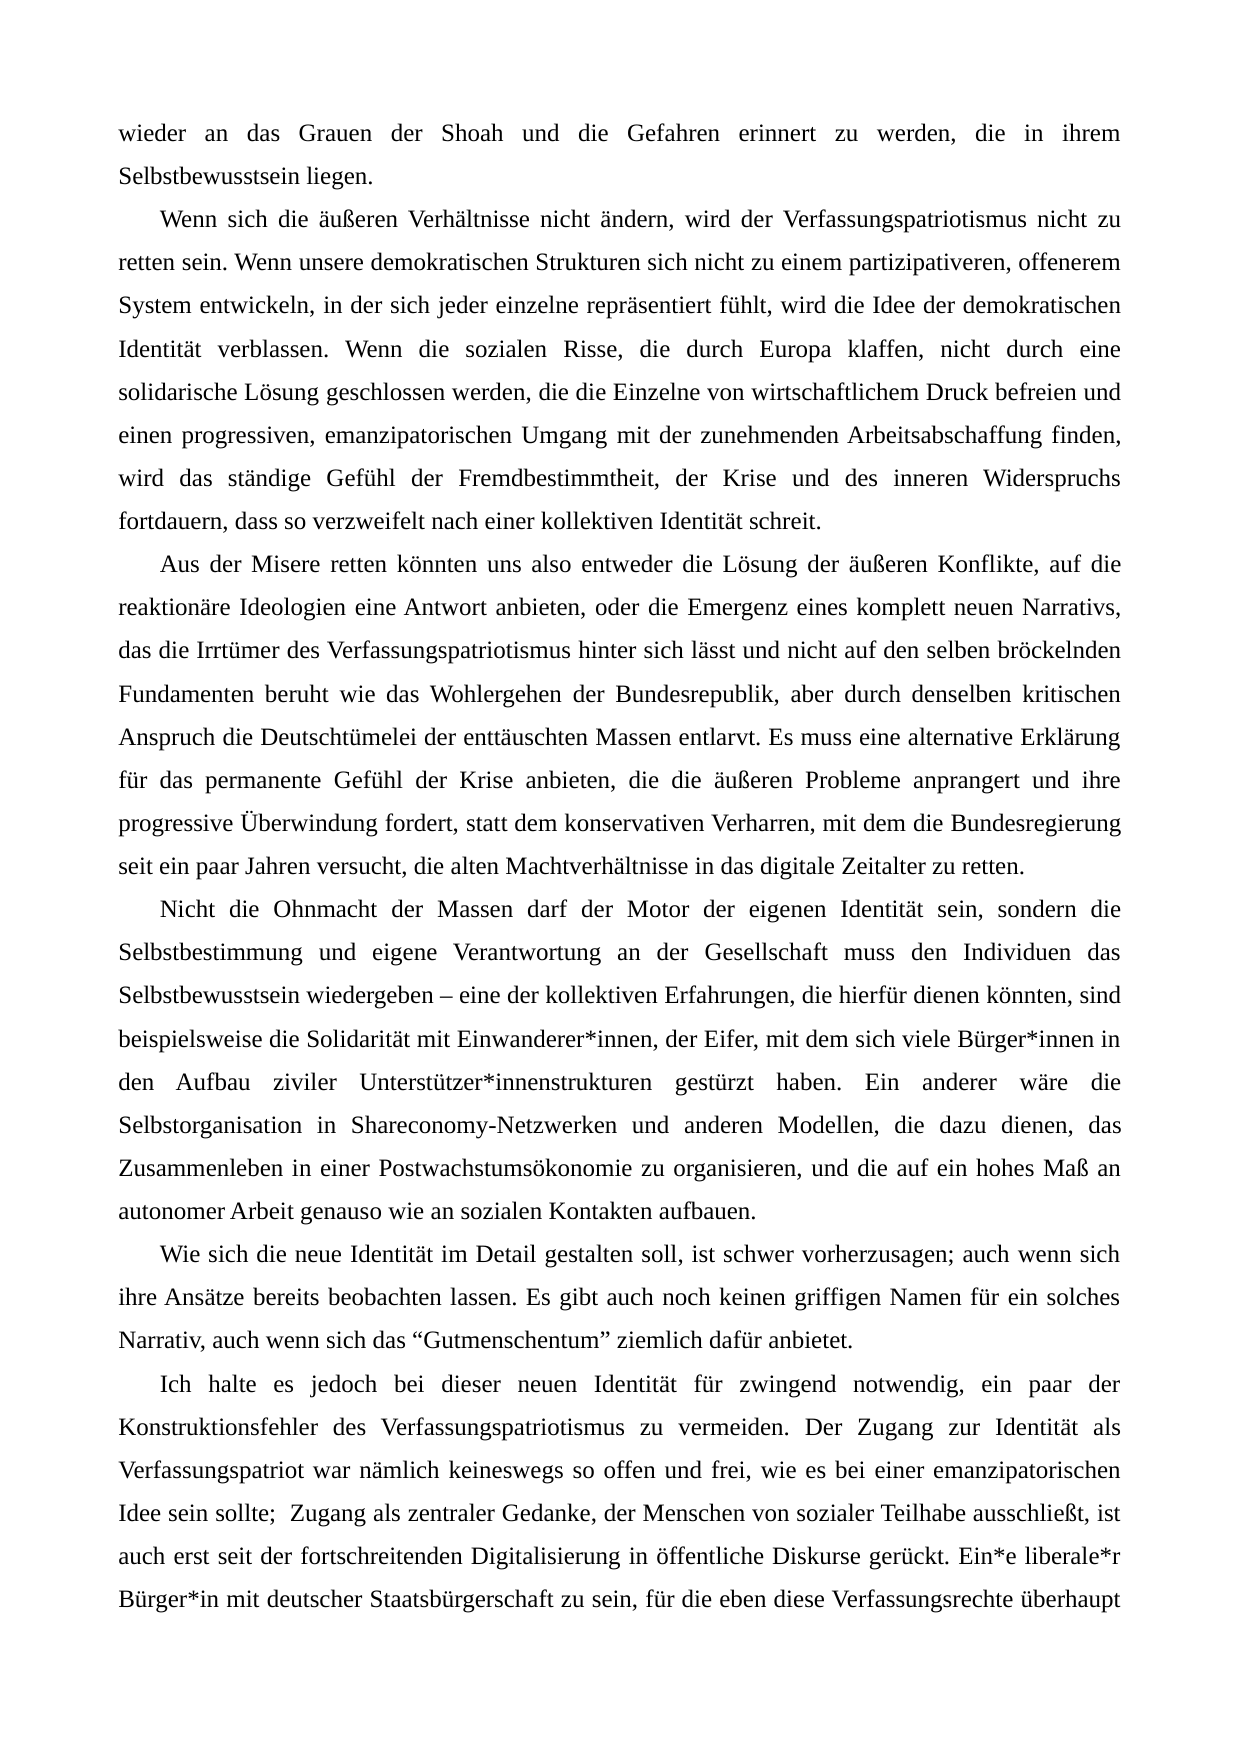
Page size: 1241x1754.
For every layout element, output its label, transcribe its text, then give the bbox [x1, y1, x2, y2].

text Aus der Misere retten könnten uns also entweder die Lösung der äußeren Konflikte, auf die reaktionäre Ideologien eine Antwort anbieten, oder die Emergenz eines komplett neuen Narrativs, das die Irrtümer des Verfassungspatriotismus hinter sich lässt und nicht auf den selben bröckelnden Fundamenten beruht wie das Wohlergehen der Bundesrepublik, aber durch denselben kritischen Anspruch die Deutschtümelei der enttäuschten Massen entlarvt. Es muss eine alternative Erklärung für das permanente Gefühl der Krise anbieten, die die äußeren Probleme anprangert und ihre progressive Überwindung fordert, statt dem konservativen Verharren, mit dem die Bundesregierung seit ein paar Jahren versucht, die alten Machtverhältnisse in das digitale Zeitalter zu retten. [118, 549, 1122, 880]
text Ich halte es jedoch bei dieser neuen Identität für zwingend notwendig, ein paar der Konstruktionsfehler des Verfassungspatriotismus zu vermeiden. Der Zugang zur Identität als Verfassungspatriot war nämlich keineswegs so offen und frei, wie es bei einer emanzipatorischen Idee sein sollte; Zugang als zentraler Gedanke, der Menschen von sozialer Teilhabe ausschließt, ist auch erst seit der fortschreitenden Digitalisierung in öffentliche Diskurse gerückt. Ein*e liberale*r Bürger*in mit deutscher Staatsbürgerschaft zu sein, für die eben diese Verfassungsrechte überhaupt [118, 1369, 1122, 1613]
text wieder an das Grauen der Shoah und die Gefahren erinnert zu werden, die in ihrem Selbstbewusstsein liegen. [118, 118, 1122, 190]
text Wie sich die neue Identität im Detail gestalten soll, ist schwer vorherzusagen; auch wenn sich ihre Ansätze bereits beobachten lassen. Es gibt auch noch keinen griffigen Namen für ein solches Narrativ, auch wenn sich das “Gutmenschentum” ziemlich dafür anbietet. [118, 1239, 1122, 1354]
text Wenn sich die äußeren Verhältnisse nicht ändern, wird der Verfassungspatriotismus nicht zu retten sein. Wenn unsere demokratischen Strukturen sich nicht zu einem partizipativeren, offenerem System entwickeln, in der sich jeder einzelne repräsentiert fühlt, wird die Idee der demokratischen Identität verblassen. Wenn die sozialen Risse, die durch Europa klaffen, nicht durch eine solidarische Lösung geschlossen werden, die die Einzelne von wirtschaftlichem Druck befreien und einen progressiven, emanzipatorischen Umgang mit der zunehmenden Arbeitsabschaffung finden, wird das ständige Gefühl der Fremdbestimmtheit, der Krise und des inneren Widerspruchs fortdauern, dass so verzweifelt nach einer kollektiven Identität schreit. [118, 204, 1122, 535]
text Nicht die Ohnmacht der Massen darf der Motor der eigenen Identität sein, sondern die Selbstbestimmung und eigene Verantwortung an der Gesellschaft muss den Individuen das Selbstbewusstsein wiedergeben – eine der kollektiven Erfahrungen, die hierfür dienen könnten, sind beispielsweise die Solidarität mit Einwanderer*innen, der Eifer, mit dem sich viele Bürger*innen in den Aufbau ziviler Unterstützer*innenstrukturen gestürzt haben. Ein anderer wäre die Selbstorganisation in Shareconomy-Netzwerken und anderen Modellen, die dazu dienen, das Zusammenleben in einer Postwachstumsökonomie zu organisieren, und die auf ein hohes Maß an autonomer Arbeit genauso wie an sozialen Kontakten aufbauen. [118, 894, 1122, 1225]
